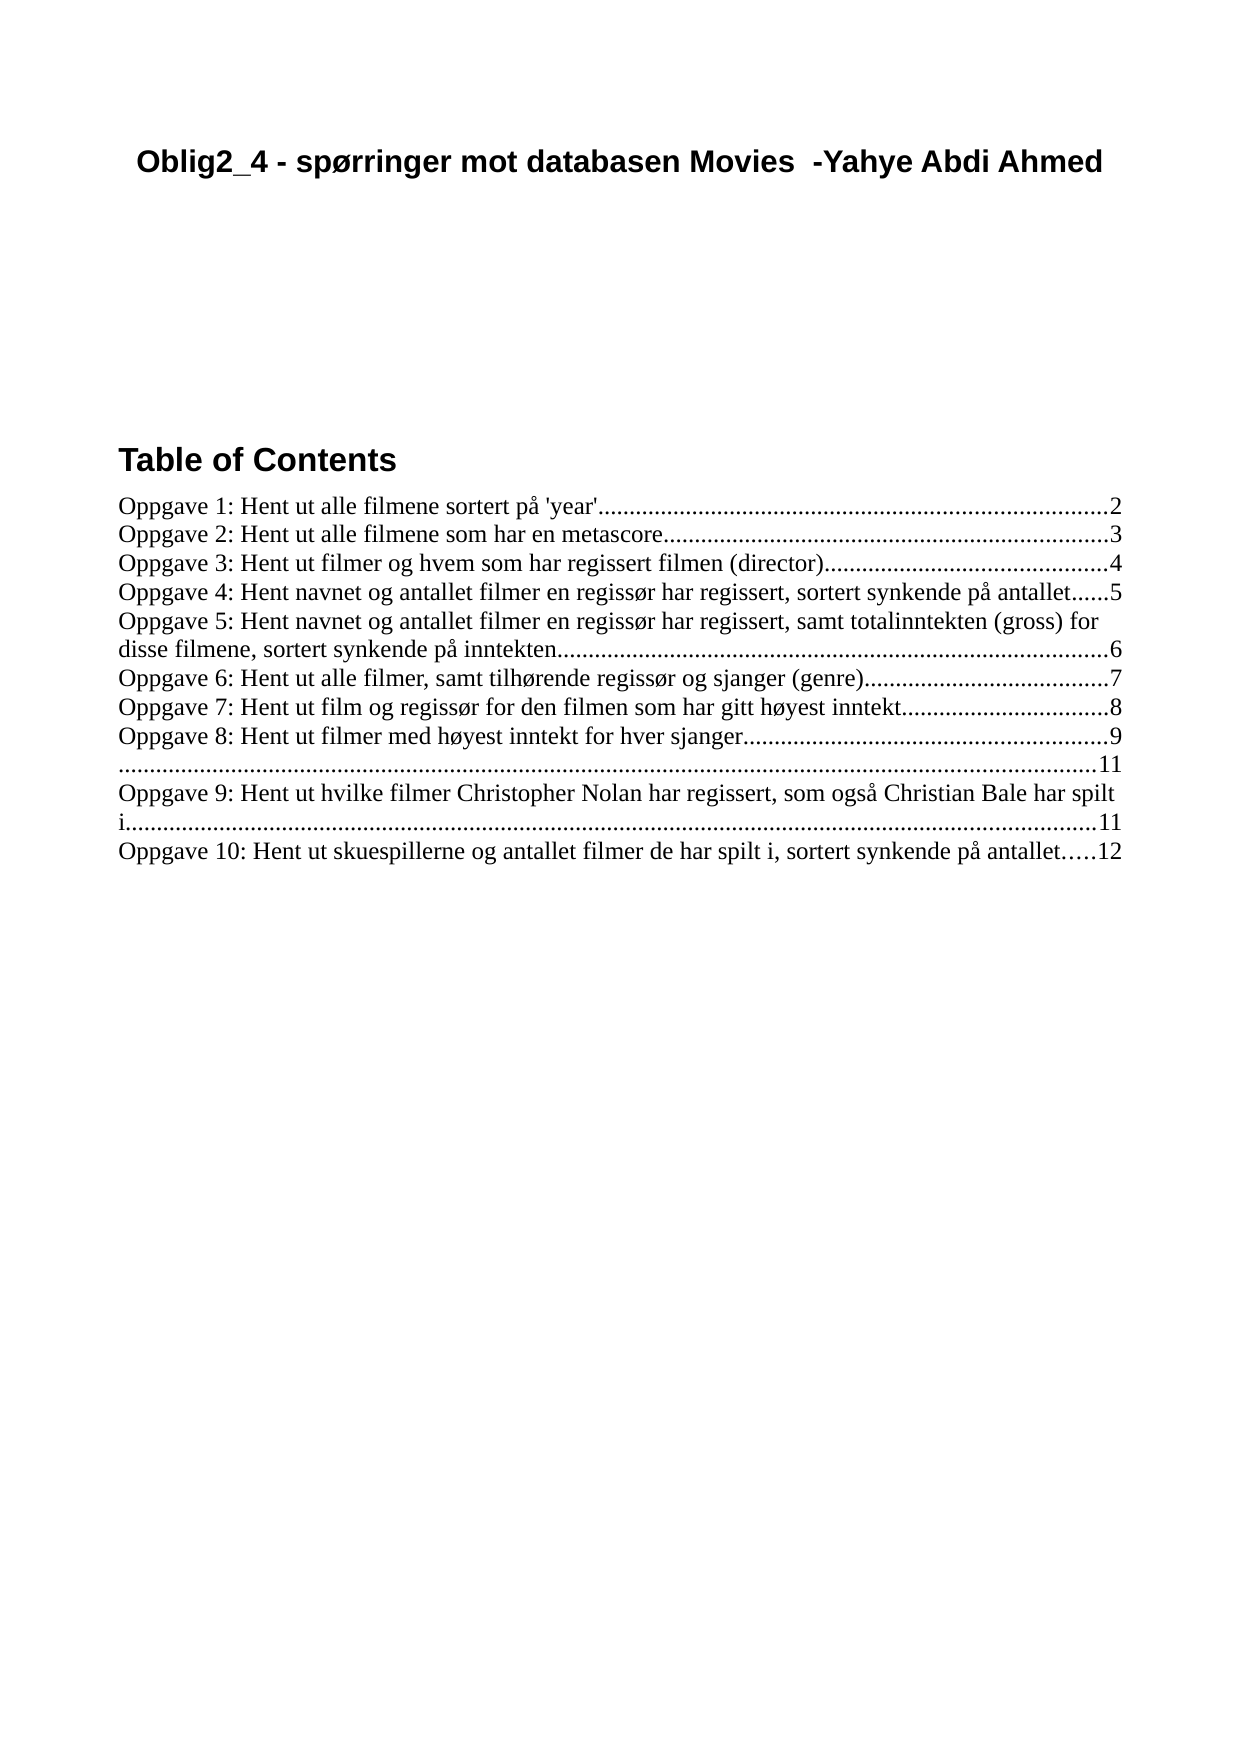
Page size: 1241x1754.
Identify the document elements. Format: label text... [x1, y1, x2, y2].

text Oppgave 6: Hent ut alle filmer, samt tilhørende regissør og sjanger (genre) 7 [118, 663, 1122, 692]
text 11 [118, 749, 1122, 778]
title Oblig2_4 - spørringer mot databasen Movies -Yahye Abdi Ahmed [118, 143, 1122, 179]
subtitle Table of Contents [118, 440, 1122, 478]
text Oppgave 2: Hent ut alle filmene som har en metascore 3 [118, 519, 1122, 548]
text Oppgave 7: Hent ut film og regissør for den filmen som har gitt høyest inntekt 8 [118, 692, 1122, 721]
text Oppgave 4: Hent navnet og antallet filmer en regissør har regissert, sortert synkende på antallet 5 [118, 577, 1122, 606]
text Oppgave 9: Hent ut hvilke filmer Christopher Nolan har regissert, som også Christian Bale har spilt i 11 [118, 778, 1122, 836]
text Oppgave 1: Hent ut alle filmene sortert på 'year' 2 [118, 491, 1122, 519]
text Oppgave 8: Hent ut filmer med høyest inntekt for hver sjanger 9 [118, 721, 1122, 749]
text Oppgave 10: Hent ut skuespillerne og antallet filmer de har spilt i, sortert synkende på antallet 12 [118, 836, 1122, 864]
text Oppgave 5: Hent navnet og antallet filmer en regissør har regissert, samt totalinntekten (gross) for disse filmene, sortert synkende på inntekten 6 [118, 606, 1122, 663]
text Oppgave 3: Hent ut filmer og hvem som har regissert filmen (director) 4 [118, 548, 1122, 577]
